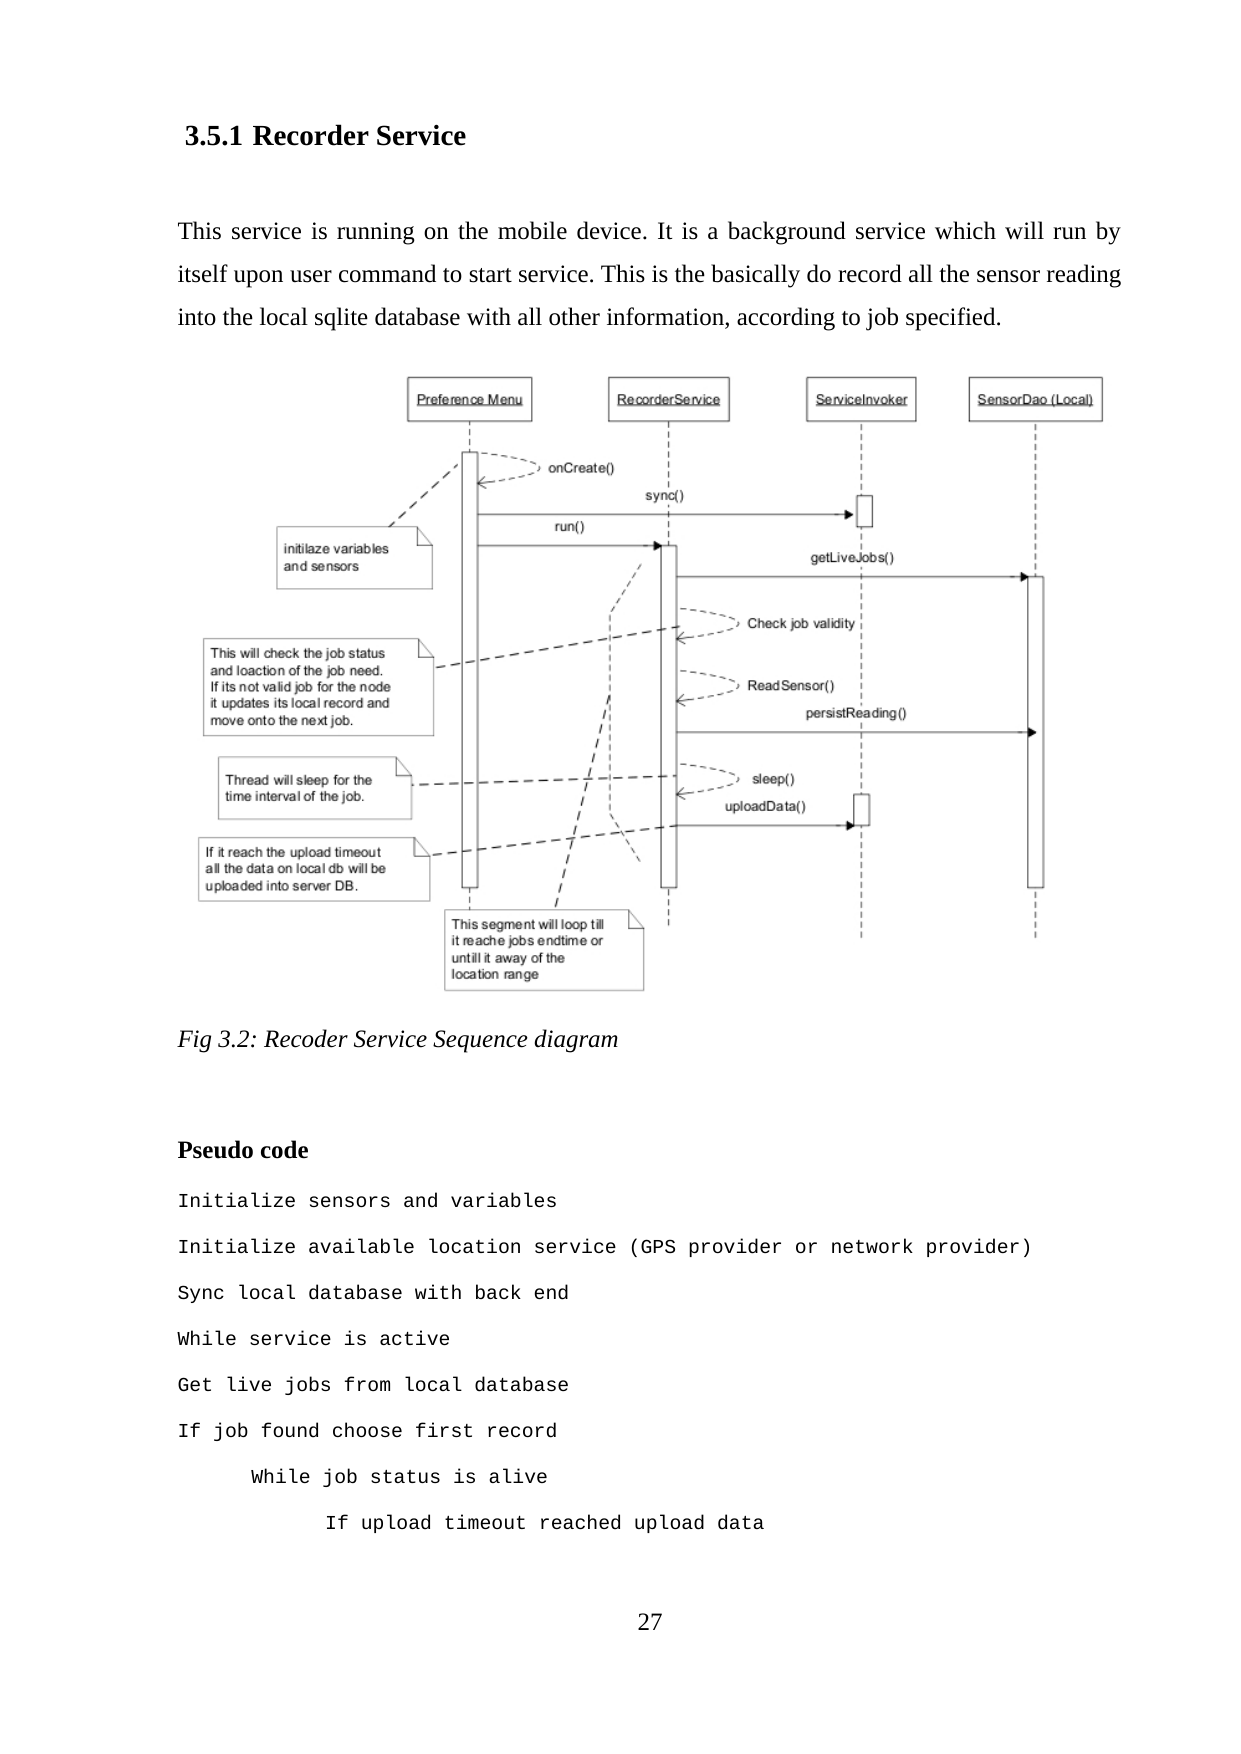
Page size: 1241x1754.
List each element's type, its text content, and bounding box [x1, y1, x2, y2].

subtitle Recorder Service [177, 118, 1122, 152]
text If upload timeout reached upload data [177, 1513, 1122, 1536]
text While service is active [177, 1329, 1122, 1351]
text If job found choose first record [177, 1421, 1122, 1443]
text Get live jobs from local database [177, 1375, 1122, 1397]
text Initialize available location service (GPS provider or network provider) [177, 1237, 1122, 1259]
text Fig 3.2: Recoder Service Sequence diagram [177, 1010, 1122, 1053]
text This service is running on the mobile device. It is a background service which will run by itself upon user command to start service. This is the basically do record all the sensor reading into the local sqlite database with all other information, according to job specified. [177, 216, 1122, 331]
text Sync local database with back end [177, 1283, 1122, 1305]
text Initialize sensors and variables [177, 1191, 1122, 1213]
text Pseudo code [177, 1135, 1122, 1164]
picture [177, 357, 1123, 1010]
text While job status is alive [177, 1467, 1122, 1489]
